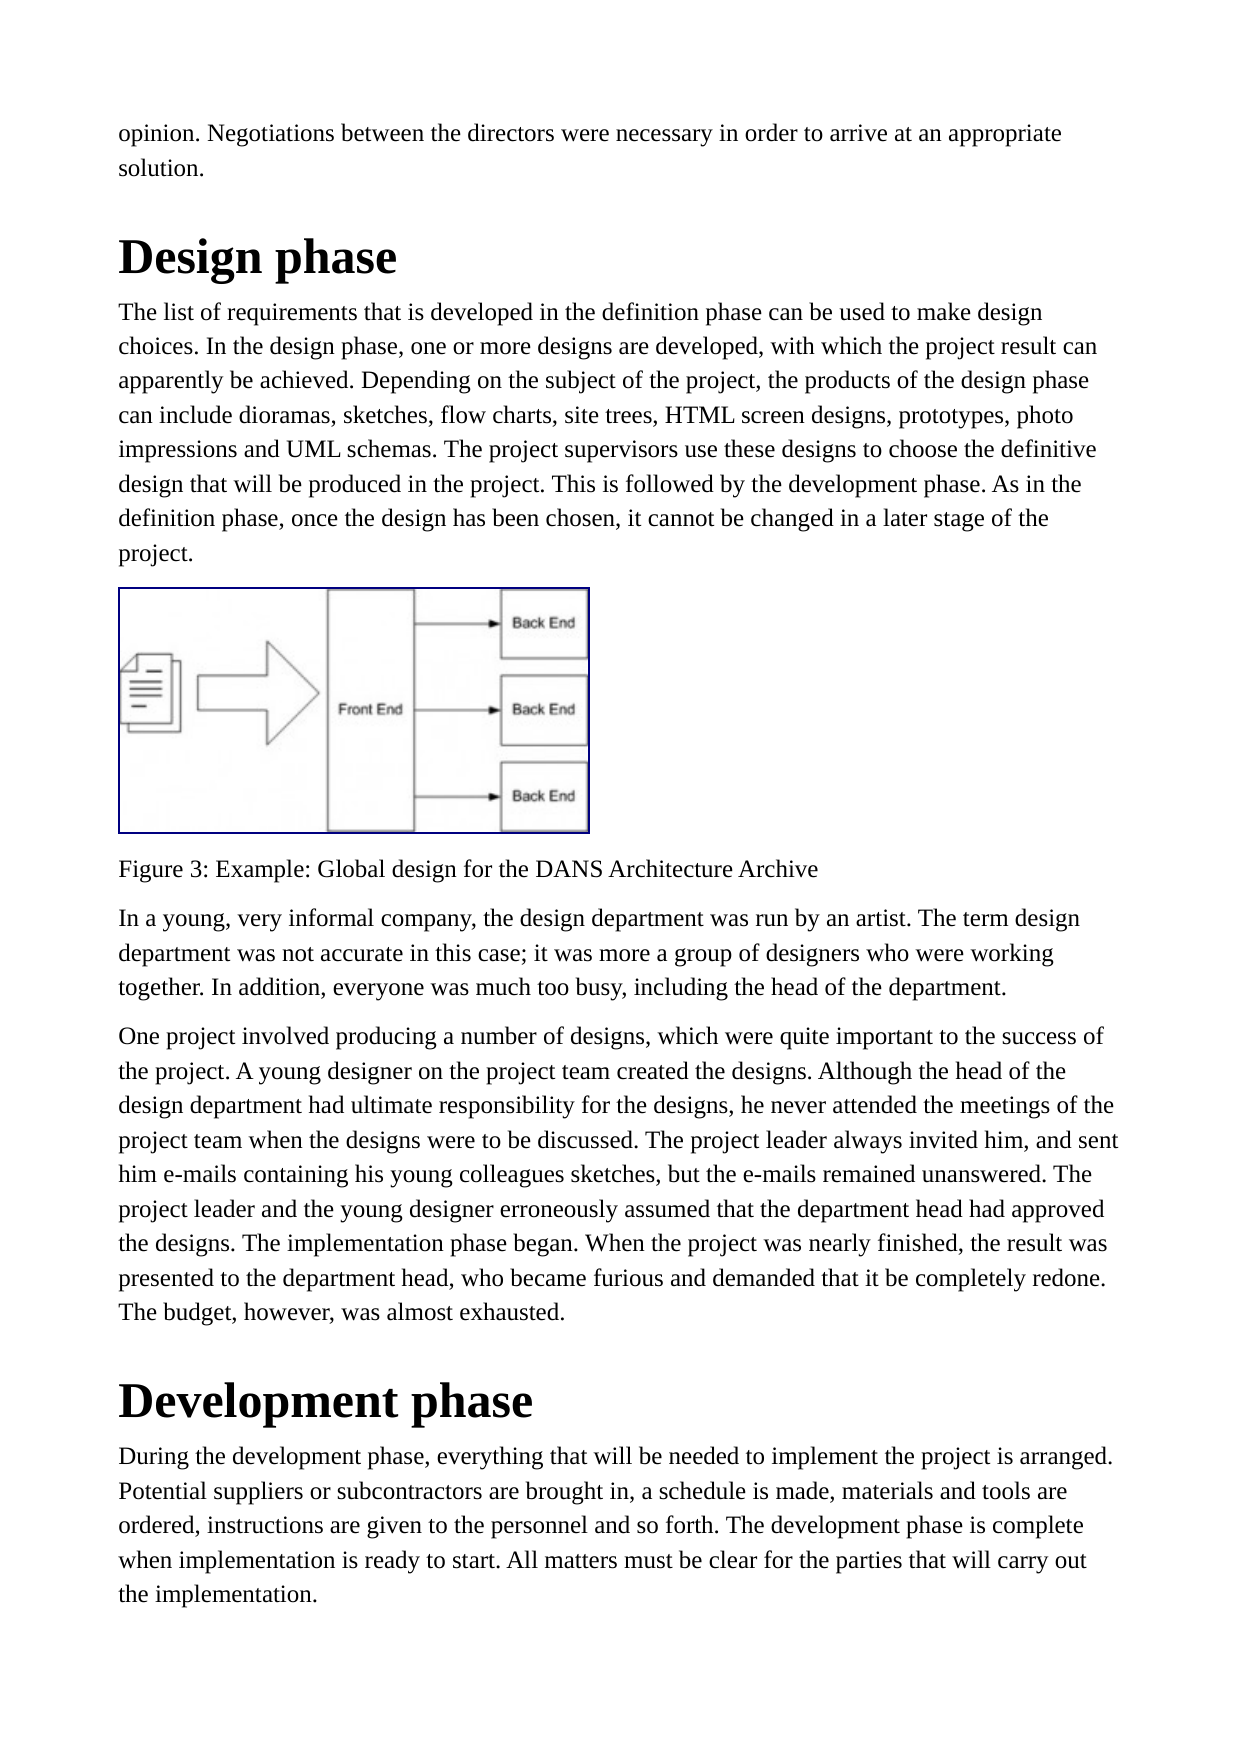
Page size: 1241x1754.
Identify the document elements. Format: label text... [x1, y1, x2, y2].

text In a young, very informal company, the design department was run by an artist. The term design department was not accurate in this case; it was more a group of designers who were working together. In addition, everyone was much too busy, including the head of the department. [118, 903, 1122, 1001]
text Figure 3: Example: Global design for the DANS Architecture Archive [118, 854, 1122, 883]
text During the development phase, everything that will be needed to implement the project is arranged. Potential suppliers or subcontractors are brought in, a schedule is made, materials and tools are ordered, instructions are given to the personnel and so forth. The development phase is complete when implementation is ready to start. All matters must be clear for the parties that will carry out the implementation. [118, 1441, 1122, 1608]
subtitle Design phase [118, 227, 1122, 284]
text opinion. Negotiations between the directors were necessary in order to arrive at an appropriate solution. [118, 118, 1122, 181]
picture [120, 589, 588, 832]
text One project involved producing a number of designs, which were quite important to the success of the project. A young designer on the project team created the designs. Although the head of the design department had ultimate responsibility for the designs, he never attended the meetings of the project team when the designs were to be discussed. The project leader always invited him, and sent him e-mails containing his young colleagues sketches, but the e-mails remained unanswered. The project leader and the young designer erroneously assumed that the department head had approved the designs. The implementation phase began. When the project was nearly finished, the result was presented to the department head, who became furious and demanded that it be completely redone. The budget, however, was almost exhausted. [118, 1021, 1122, 1326]
text The list of requirements that is developed in the definition phase can be used to make design choices. In the design phase, one or more designs are developed, with which the project result can apparently be achieved. Depending on the subject of the project, the products of the design phase can include dioramas, sketches, flow charts, site trees, HTML screen designs, prototypes, photo impressions and UML schemas. The project supervisors use these designs to choose the definitive design that will be produced in the project. This is followed by the development phase. As in the definition phase, once the design has been chosen, it cannot be changed in a later stage of the project. [118, 297, 1122, 567]
subtitle Development phase [118, 1371, 1122, 1429]
